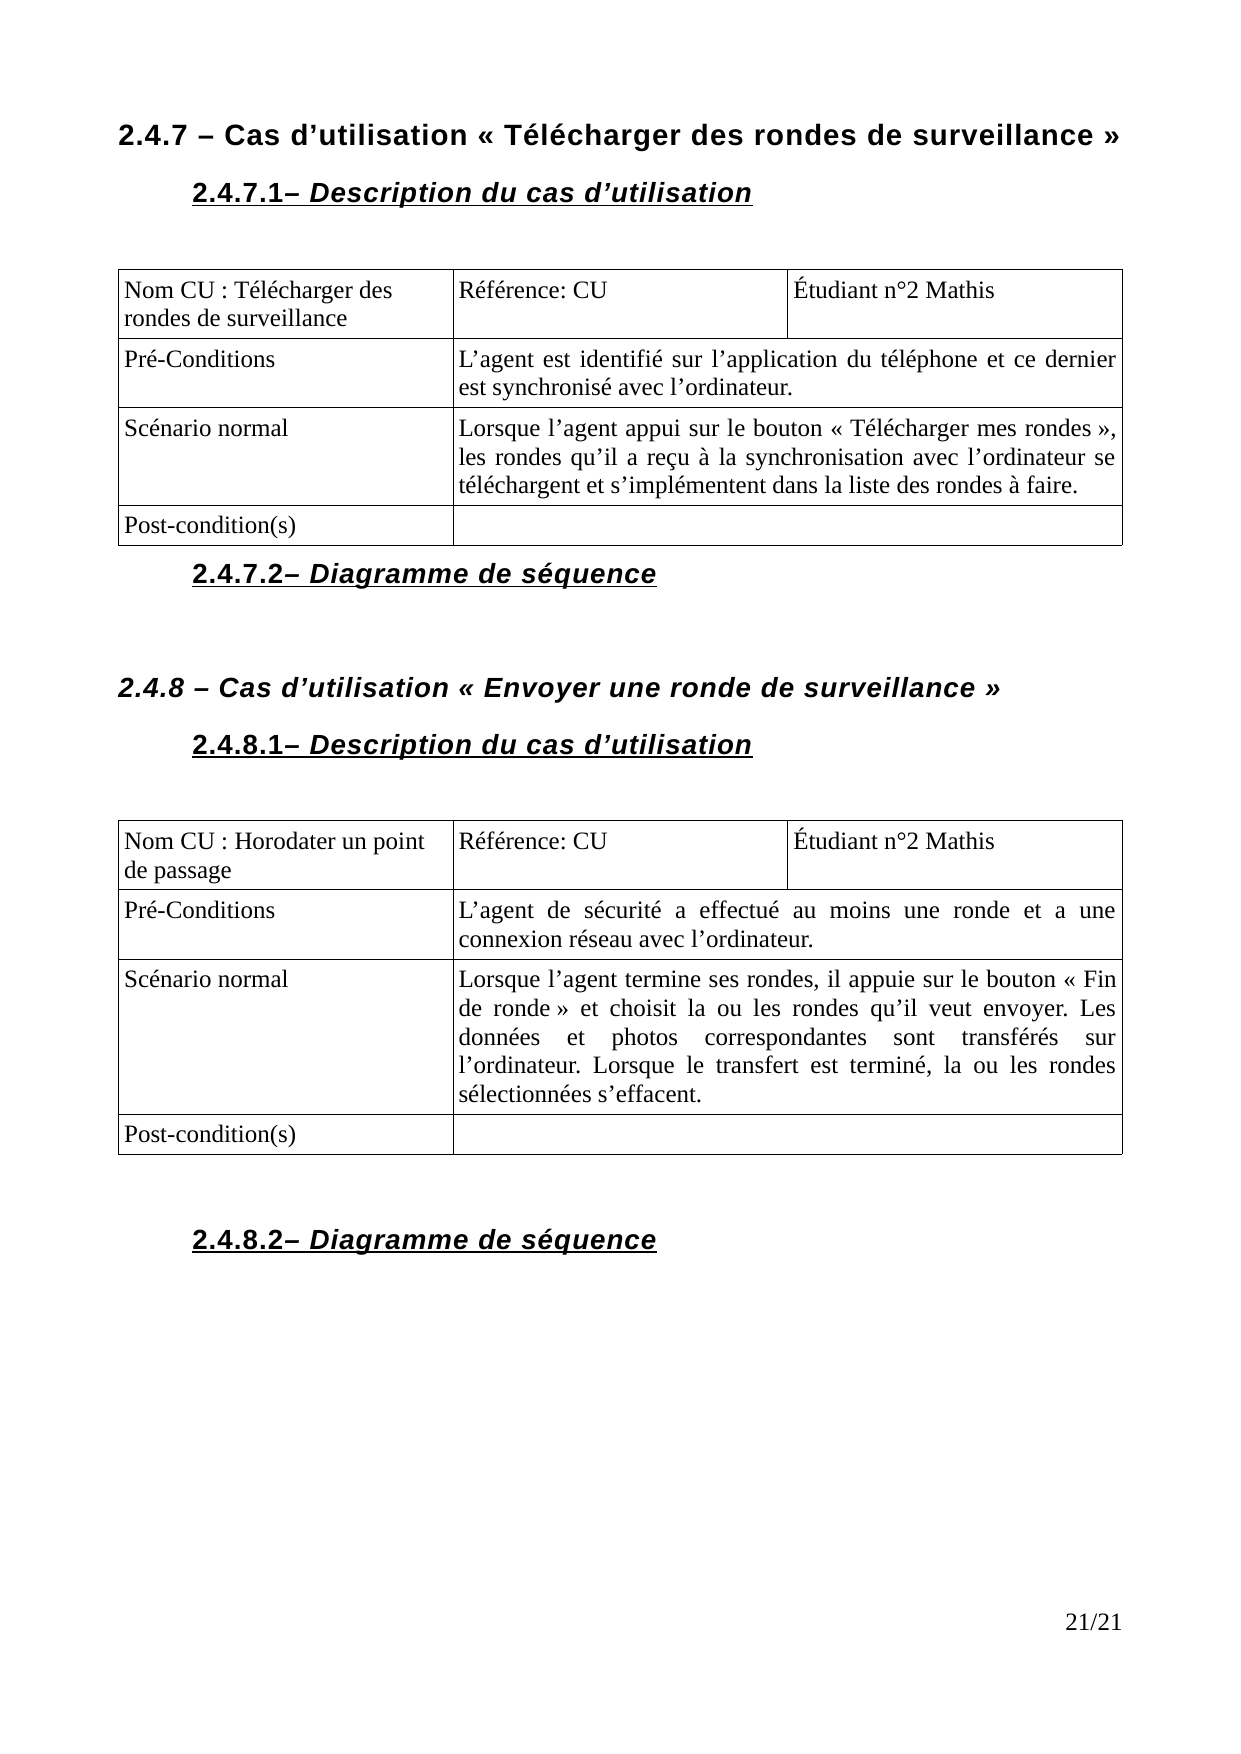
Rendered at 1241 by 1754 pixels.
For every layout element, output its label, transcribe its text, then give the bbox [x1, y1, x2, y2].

table_cell Scénario normal [119, 408, 453, 505]
subtitle 2.4.7.2– Diagramme de séquence [118, 558, 1122, 589]
table_header Référence: CU [454, 821, 787, 889]
subtitle 2.4.8.2– Diagramme de séquence [118, 1223, 1122, 1255]
table_cell Pré-Conditions [119, 339, 453, 407]
table_cell Lorsque l’agent termine ses rondes, il appuie sur le bouton « Fin de ronde » et choisit la ou les rondes qu’il veut envoyer. Les données et photos correspondantes sont transférés sur l’ordinateur. Lorsque le transfert est terminé, la ou les rondes sélectionnées s’effacent. [454, 960, 1122, 1114]
table_cell L’agent est identifié sur l’application du téléphone et ce dernier est synchronisé avec l’ordinateur. [454, 339, 1122, 407]
table_cell [454, 506, 1122, 545]
table_cell Post-condition(s) [119, 506, 453, 545]
subtitle 2.4.7.1– Description du cas d’utilisation [118, 177, 1122, 209]
table_cell Lorsque l’agent appui sur le bouton « Télécharger mes rondes », les rondes qu’il a reçu à la synchronisation avec l’ordinateur se téléchargent et s’implémentent dans la liste des rondes à faire. [454, 408, 1122, 505]
table_header Étudiant n°2 Mathis [788, 270, 1122, 338]
table_cell [454, 1115, 1122, 1154]
table_header Nom CU : Horodater un point de passage [119, 821, 453, 889]
table_header Nom CU : Télécharger des rondes de surveillance [119, 270, 453, 338]
subtitle 2.4.8.1– Description du cas d’utilisation [118, 728, 1122, 760]
subtitle 2.4.8 – Cas d’utilisation « Envoyer une ronde de surveillance » [118, 671, 1122, 703]
table_cell Post-condition(s) [119, 1115, 453, 1154]
table_cell Pré-Conditions [119, 890, 453, 958]
table_header Référence: CU [454, 270, 787, 338]
subtitle 2.4.7 – Cas d’utilisation « Télécharger des rondes de surveillance » [118, 118, 1122, 152]
table_cell Scénario normal [119, 960, 453, 1114]
table_cell L’agent de sécurité a effectué au moins une ronde et a une connexion réseau avec l’ordinateur. [454, 890, 1122, 958]
table_header Étudiant n°2 Mathis [788, 821, 1122, 889]
